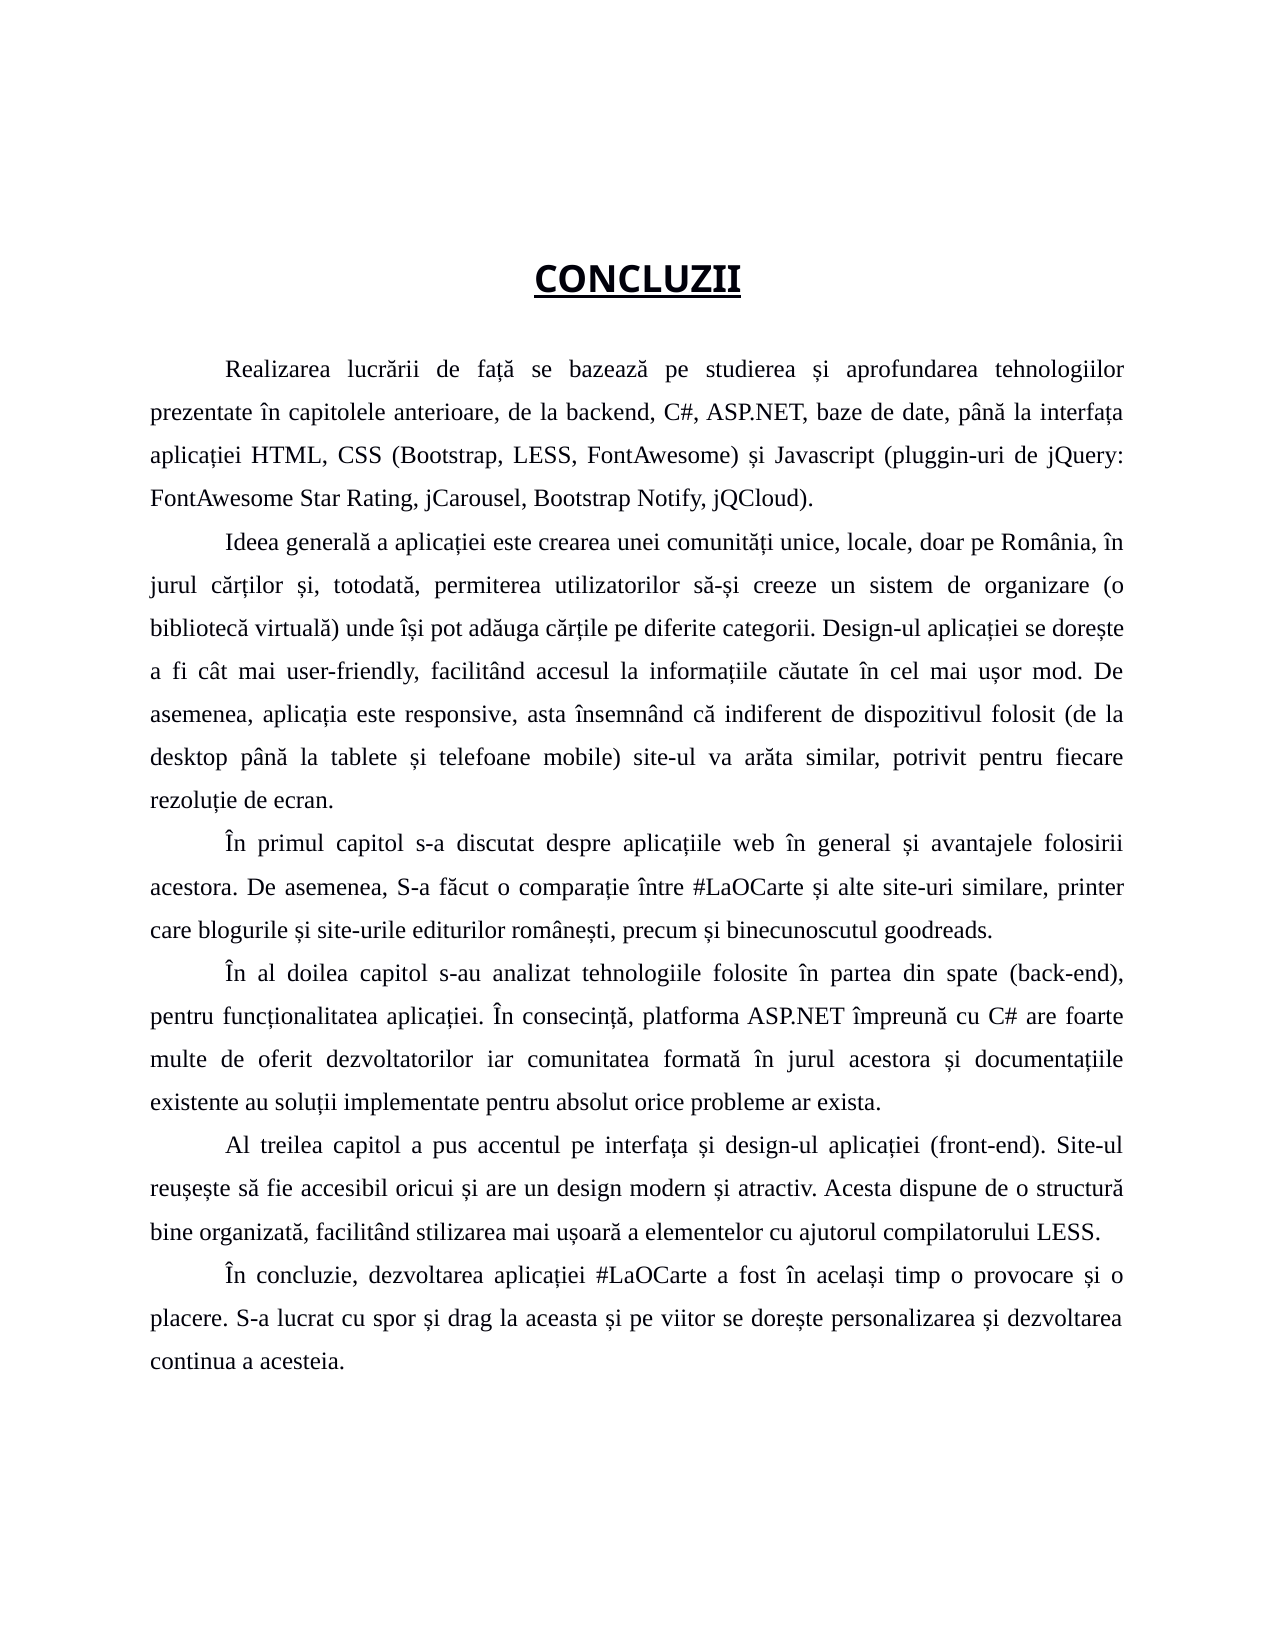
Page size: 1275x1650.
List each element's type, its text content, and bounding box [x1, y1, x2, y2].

text Al treilea capitol a pus accentul pe interfața și design-ul aplicației (front-end). Site-ul reușește să fie accesibil oricui și are un design modern și atractiv. Acesta dispune de o structură bine organizată, facilitând stilizarea mai ușoară a elementelor cu ajutorul compilatorului LESS. [150, 1130, 1125, 1245]
text În al doilea capitol s-au analizat tehnologiile folosite în partea din spate (back-end), pentru funcționalitatea aplicației. În consecință, platforma ASP.NET împreună cu C# are foarte multe de oferit dezvoltatorilor iar comunitatea formată în jurul acestora și documentațiile existente au soluții implementate pentru absolut orice probleme ar exista. [150, 958, 1125, 1116]
text CONCLUZII [150, 252, 1125, 303]
text În primul capitol s-a discutat despre aplicațiile web în general și avantajele folosirii acestora. De asemenea, S-a făcut o comparație între #LaOCarte și alte site-uri similare, printer care blogurile și site-urile editurilor românești, precum și binecunoscutul goodreads. [150, 828, 1125, 943]
text Realizarea lucrării de față se bazează pe studierea și aprofundarea tehnologiilor prezentate în capitolele anterioare, de la backend, C#, ASP.NET, baze de date, până la interfața aplicației HTML, CSS (Bootstrap, LESS, FontAwesome) și Javascript (pluggin-uri de jQuery: FontAwesome Star Rating, jCarousel, Bootstrap Notify, jQCloud). [150, 354, 1125, 512]
text Ideea generală a aplicației este crearea unei comunități unice, locale, doar pe România, în jurul cărților și, totodată, permiterea utilizatorilor să-și creeze un sistem de organizare (o bibliotecă virtuală) unde își pot adăuga cărțile pe diferite categorii. Design-ul aplicației se dorește a fi cât mai user-friendly, facilitând accesul la informațiile căutate în cel mai ușor mod. De asemenea, aplicația este responsive, asta însemnând că indiferent de dispozitivul folosit (de la desktop până la tablete și telefoane mobile) site-ul va arăta similar, potrivit pentru fiecare rezoluție de ecran. [150, 527, 1125, 814]
text În concluzie, dezvoltarea aplicației #LaOCarte a fost în același timp o provocare și o placere. S-a lucrat cu spor și drag la aceasta și pe viitor se dorește personalizarea și dezvoltarea continua a acesteia. [150, 1260, 1125, 1375]
